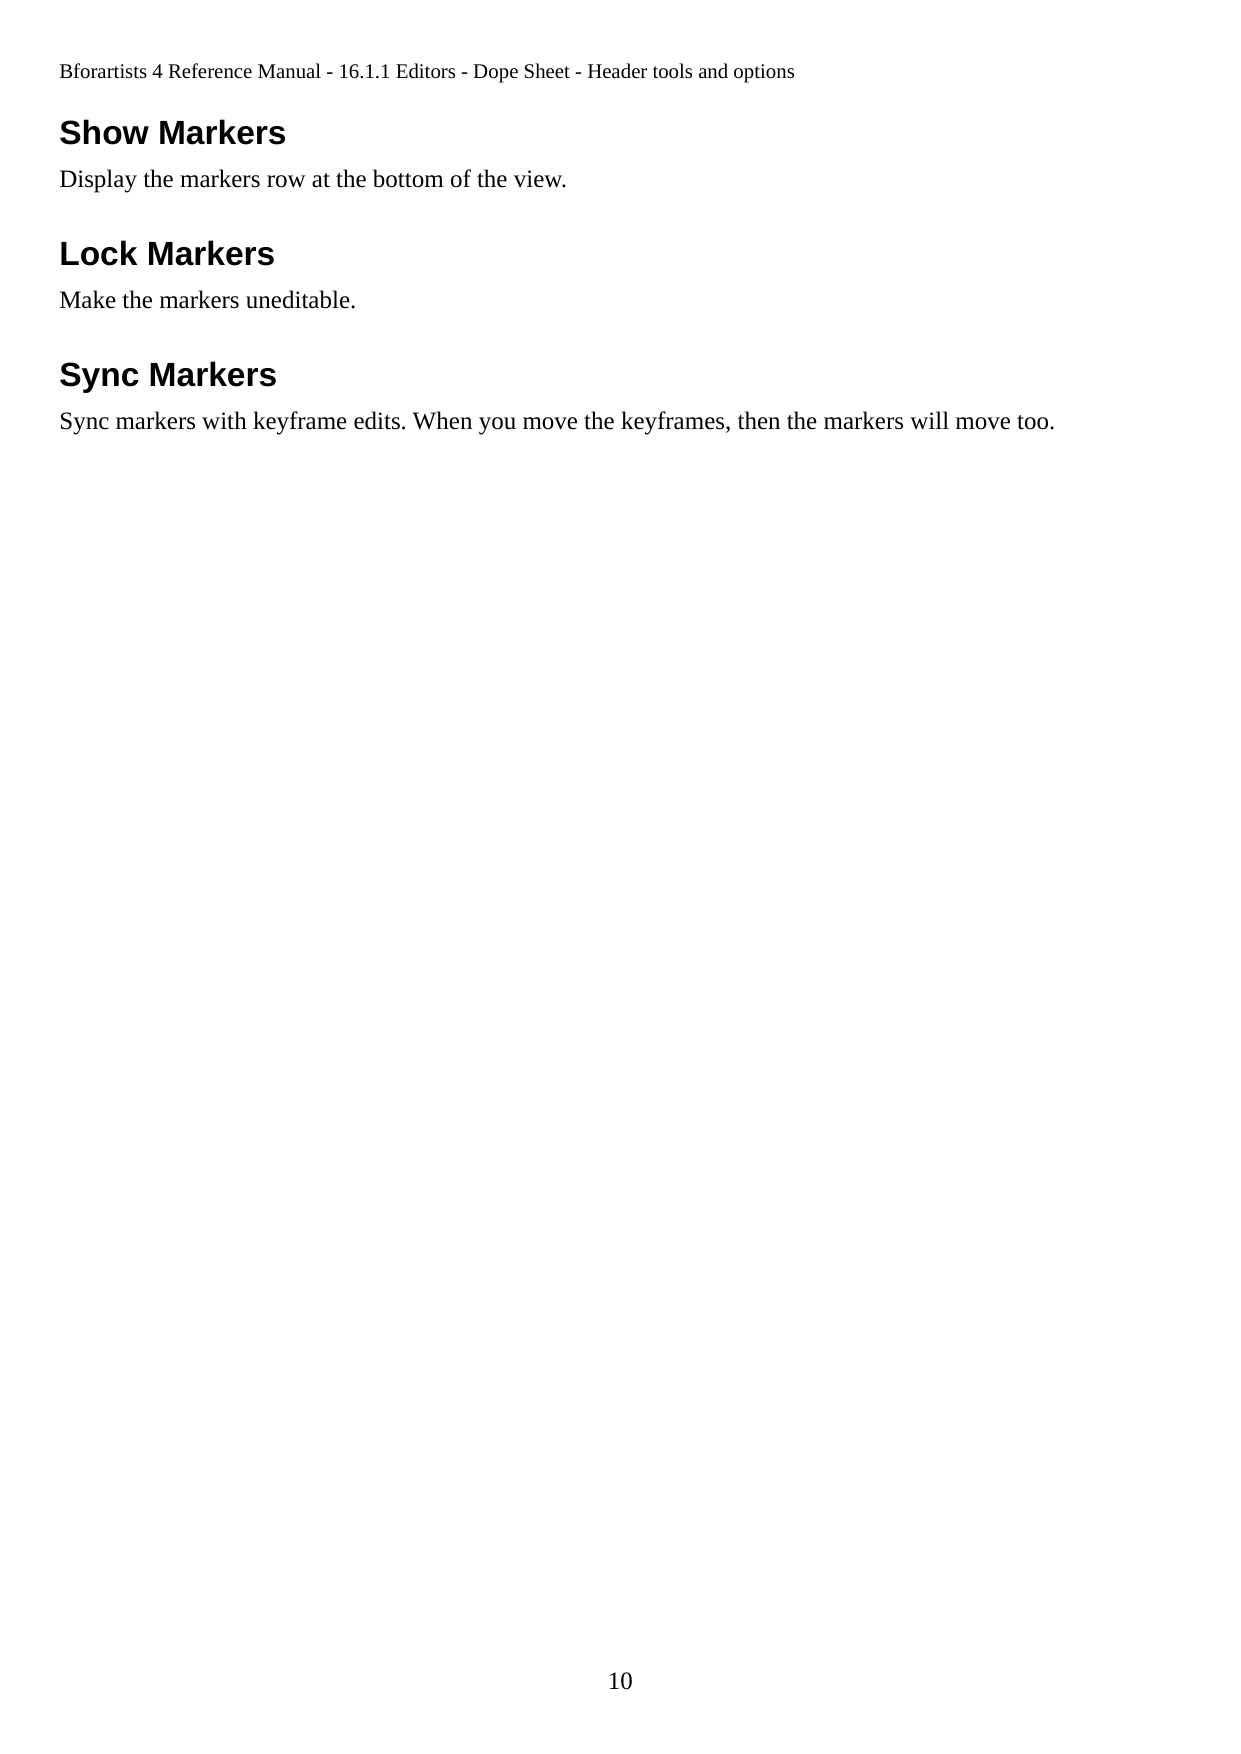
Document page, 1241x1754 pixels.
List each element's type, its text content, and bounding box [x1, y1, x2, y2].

text Make the markers uneditable. [59, 285, 1181, 313]
subtitle Sync Markers [59, 355, 1181, 393]
text Sync markers with keyframe edits. When you move the keyframes, then the markers will move too. [59, 406, 1181, 434]
subtitle Lock Markers [59, 234, 1181, 272]
subtitle Show Markers [59, 113, 1181, 151]
text Display the markers row at the bottom of the view. [59, 164, 1181, 192]
